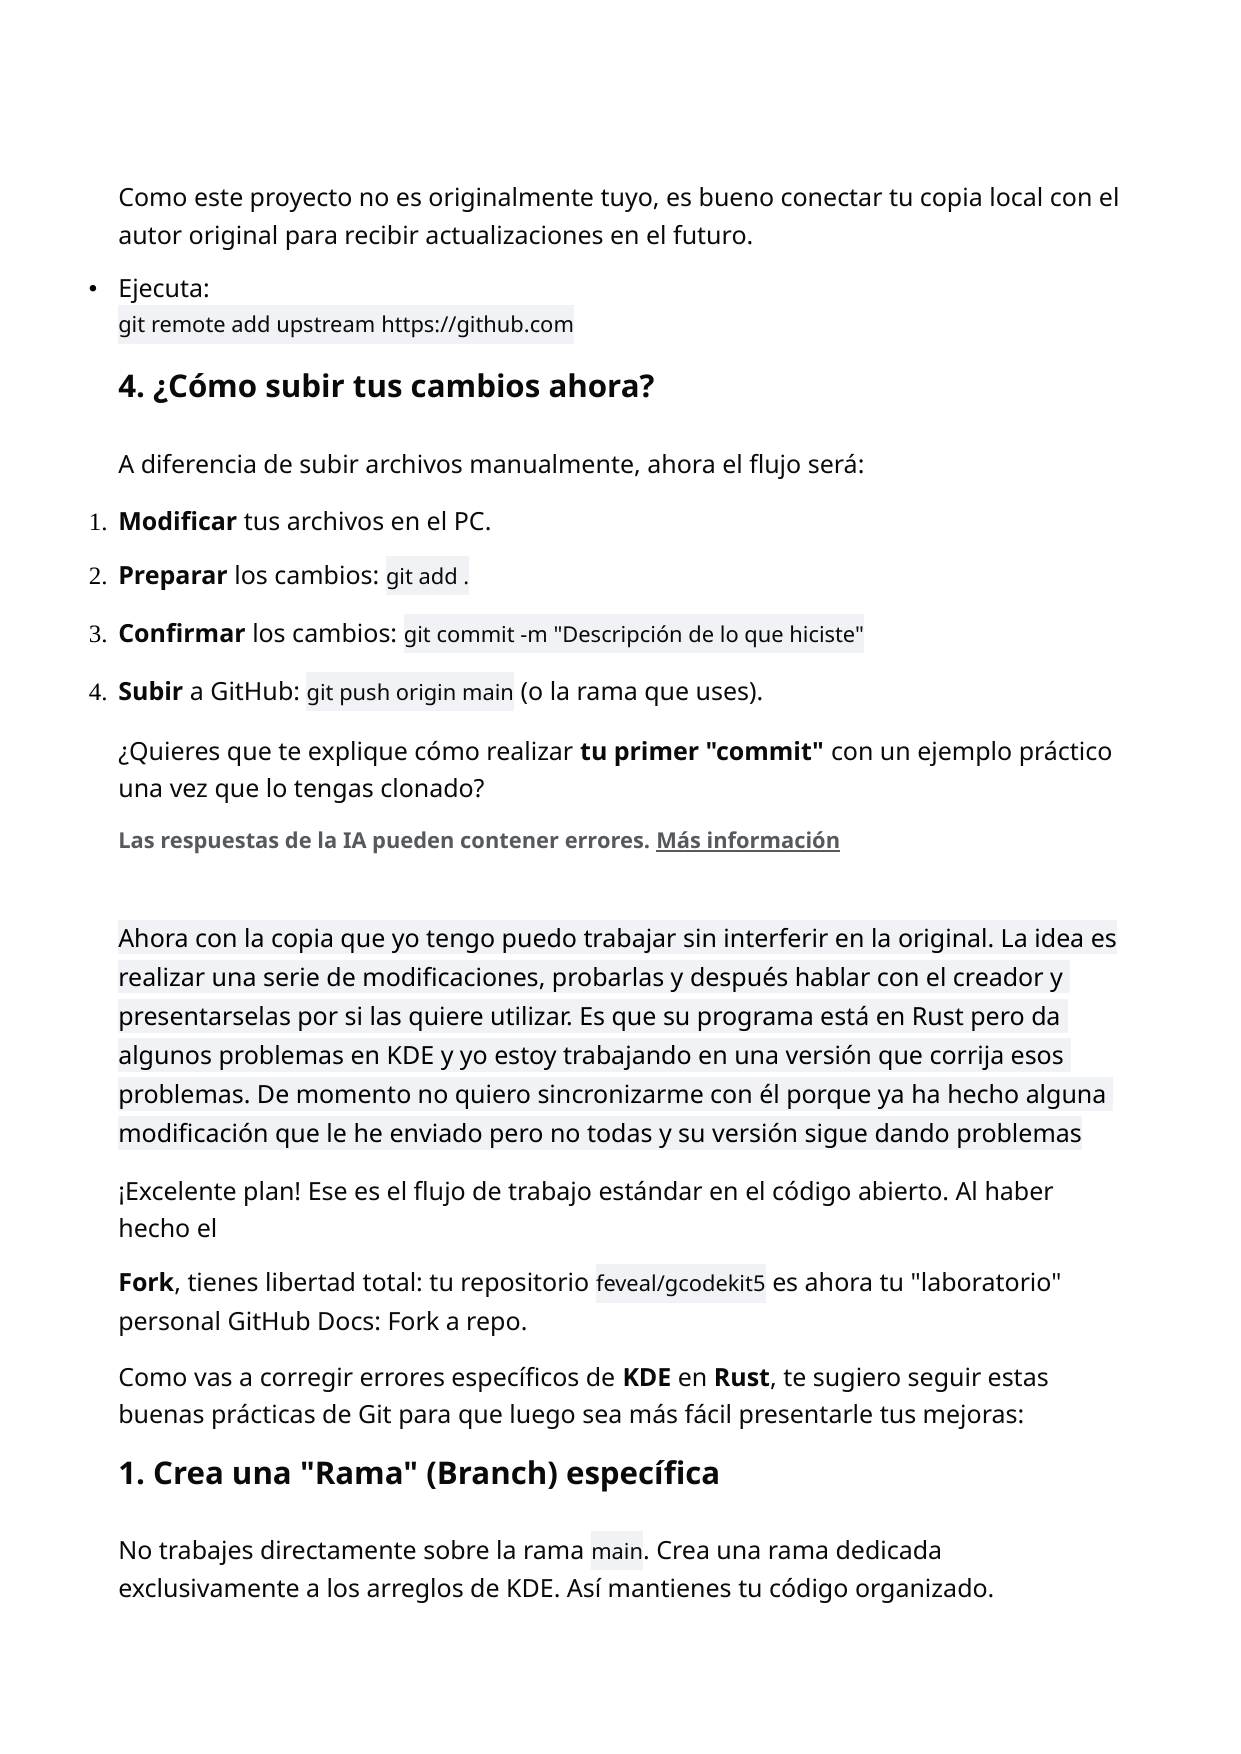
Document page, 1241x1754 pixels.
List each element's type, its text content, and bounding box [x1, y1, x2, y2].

text No trabajes directamente sobre la rama main. Crea una rama dedicada exclusivamente a los arreglos de KDE. Así mantienes tu código organizado. [118, 1531, 1122, 1604]
list Subir a GitHub: git push origin main (o la rama que uses). [118, 672, 1122, 711]
text Fork, tienes libertad total: tu repositorio feveal/gcodekit5 es ahora tu "laboratorio" personal GitHub Docs: Fork a repo. [118, 1264, 1122, 1337]
text 1. Crea una "Rama" (Branch) específica [118, 1450, 1122, 1493]
text 4. ¿Cómo subir tus cambios ahora? [118, 362, 1122, 406]
text ¿Quieres que te explique cómo realizar tu primer "commit" con un ejemplo práctico una vez que lo tengas clonado? [118, 730, 1122, 805]
text ¡Excelente plan! Ese es el flujo de trabajo estándar en el código abierto. Al haber hecho el [118, 1170, 1122, 1245]
text Las respuestas de la IA pueden contener errores. Más información [118, 824, 1109, 855]
list Preparar los cambios: git add . [118, 556, 1122, 595]
text Ahora con la copia que yo tengo puedo trabajar sin interferir en la original. La idea es realizar una serie de modificaciones, probarlas y después hablar con el creador y presentarselas por si las quiere utilizar. Es que su programa está en Rust pero da algunos problemas en KDE y yo estoy trabajando en una versión que corrija esos problemas. De momento no quiero sincronizarme con él porque ya ha hecho alguna modificación que le he enviado pero no todas y su versión sigue dando problemas [118, 920, 1122, 1150]
list Confirmar los cambios: git commit -m "Descripción de lo que hiciste" [118, 614, 1122, 653]
text Como este proyecto no es originalmente tuyo, es bueno conectar tu copia local con el autor original para recibir actualizaciones en el futuro. [118, 176, 1122, 251]
list Ejecuta: git remote add upstream https://github.com [118, 270, 1122, 344]
list Modificar tus archivos en el PC. [118, 500, 1122, 537]
text A diferencia de subir archivos manualmente, ahora el flujo será: [118, 444, 1122, 481]
text Como vas a corregir errores específicos de KDE en Rust, te sugiero seguir estas buenas prácticas de Git para que luego sea más fácil presentarle tus mejoras: [118, 1356, 1122, 1431]
